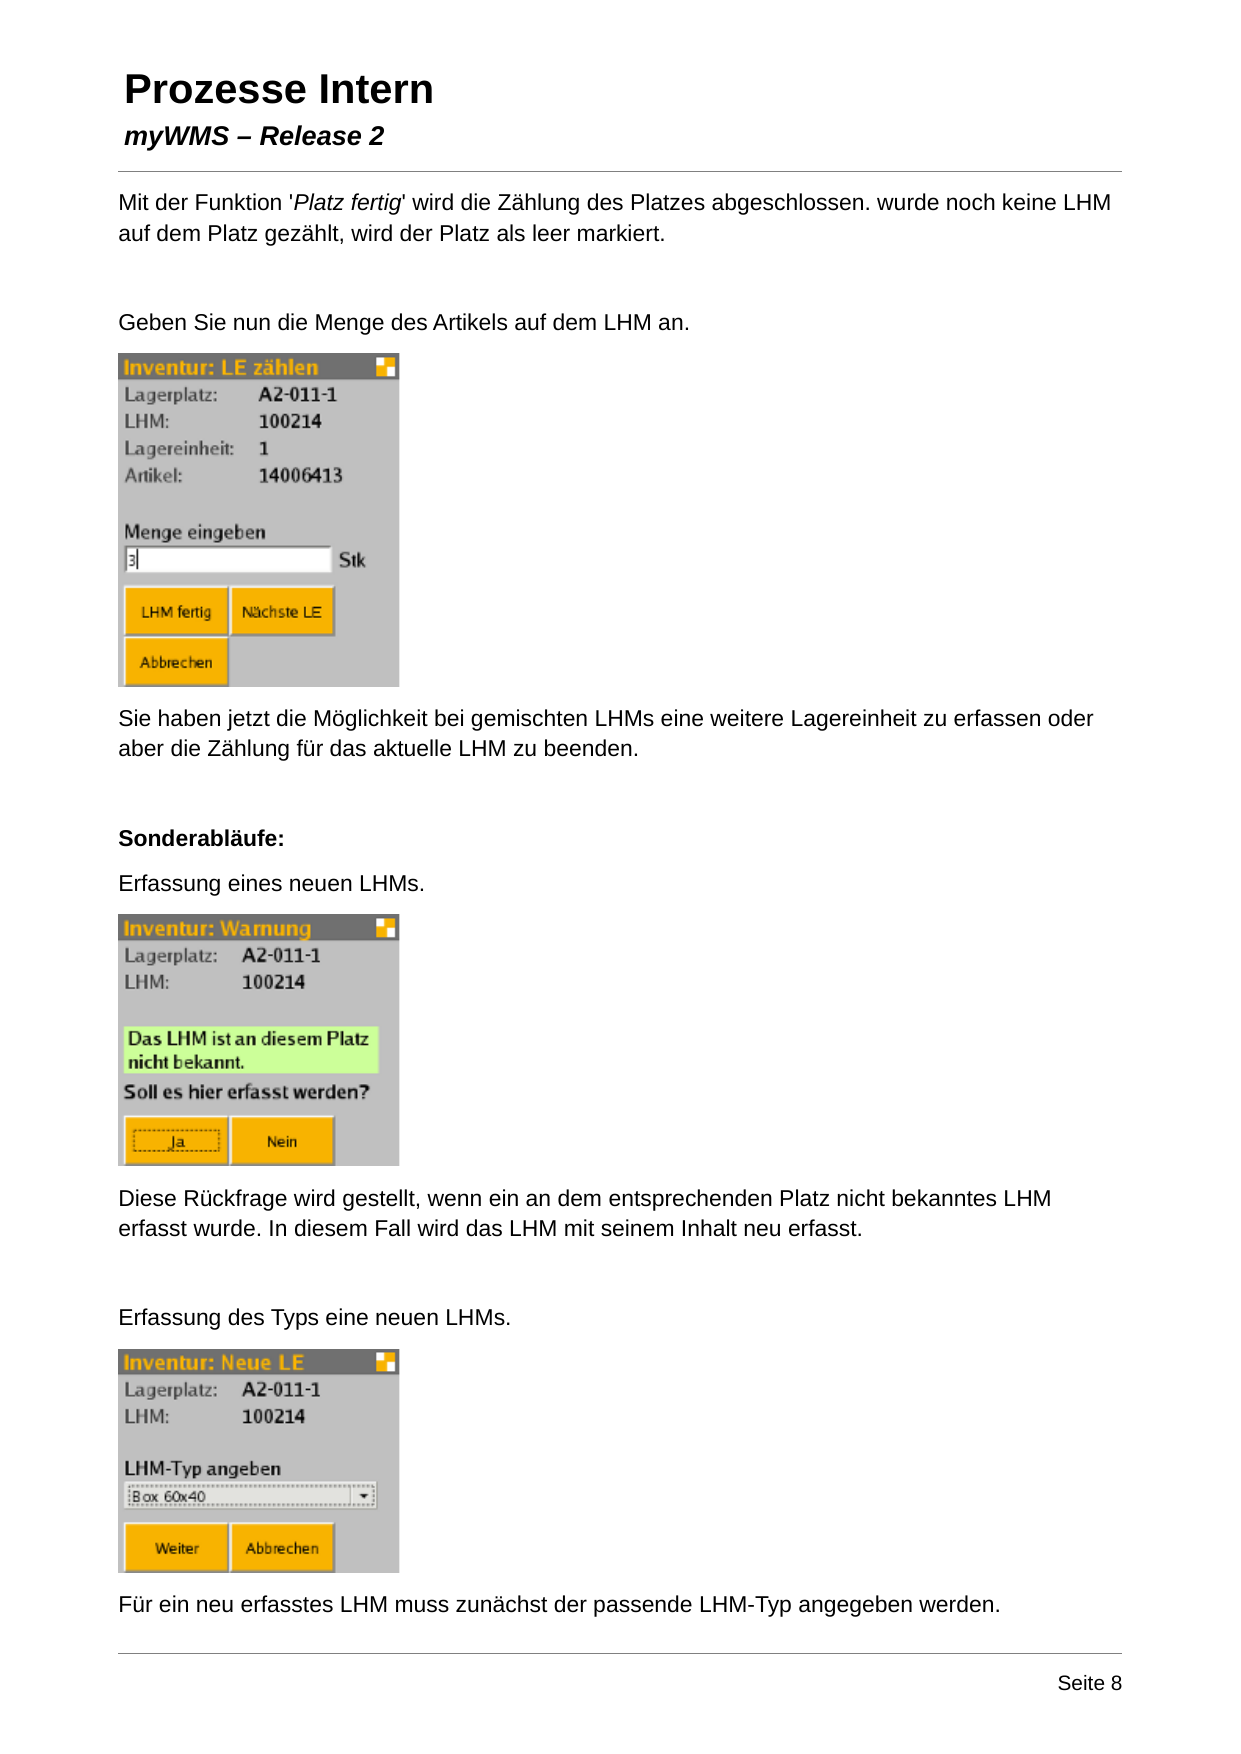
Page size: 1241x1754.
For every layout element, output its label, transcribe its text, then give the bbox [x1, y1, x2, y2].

text Sonderabläufe: [118, 825, 1122, 851]
text Geben Sie nun die Menge des Artikels auf dem LHM an. [118, 309, 1122, 335]
picture [118, 353, 400, 687]
picture [118, 1349, 400, 1573]
text Erfassung des Typs eine neuen LHMs. [118, 1304, 1122, 1331]
text Erfassung eines neuen LHMs. [118, 870, 1122, 896]
text Sie haben jetzt die Möglichkeit bei gemischten LHMs eine weitere Lagereinheit zu erfassen oder aber die Zählung für das aktuelle LHM zu beenden. [118, 705, 1122, 762]
text Für ein neu erfasstes LHM muss zunächst der passende LHM-Typ angegeben werden. [118, 1591, 1122, 1617]
picture [118, 914, 400, 1166]
text Diese Rückfrage wird gestellt, wenn ein an dem entsprechenden Platz nicht bekanntes LHM erfasst wurde. In diesem Fall wird das LHM mit seinem Inhalt neu erfasst. [118, 1184, 1122, 1241]
text Mit der Funktion 'Platz fertig' wird die Zählung des Platzes abgeschlossen. wurde noch keine LHM auf dem Platz gezählt, wird der Platz als leer markiert. [118, 189, 1122, 246]
